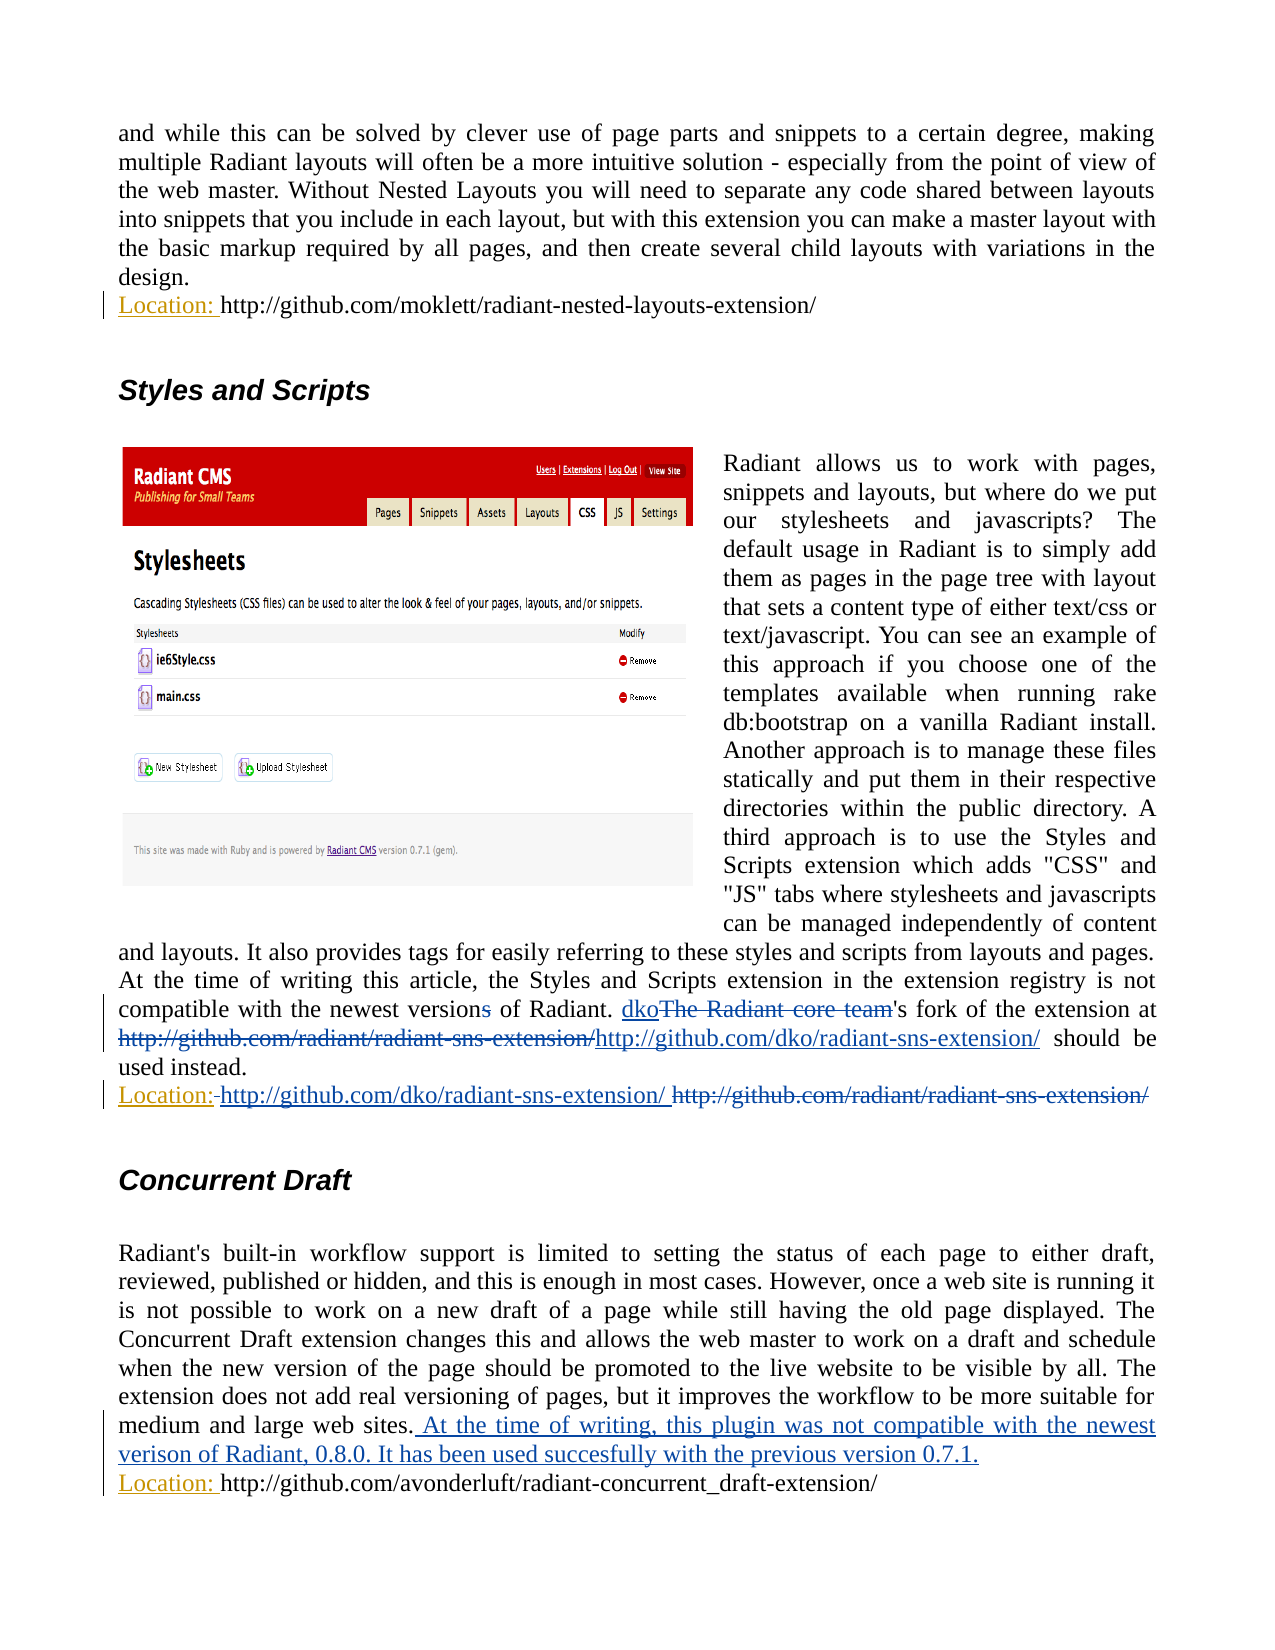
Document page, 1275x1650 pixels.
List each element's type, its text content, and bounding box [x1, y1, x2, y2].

subtitle Styles and Scripts [118, 373, 1157, 407]
text Location: http://github.com/moklett/radiant-nested-layouts-extension/ [118, 291, 1157, 319]
text Location:http://github.com/dko/radiant-sns-extension/ [118, 1080, 1157, 1109]
text and while this can be solved by clever use of page parts and snippets to a certain degree, making multiple Radiant layouts will often be a more intuitive solution - especially from the point of view of the web master. Without Nested Layouts you will need to separate any code shared between layouts into snippets that you include in each layout, but with this extension you can make a master layout with the basic markup required by all pages, and then create several child layouts with variations in the design. [118, 118, 1157, 291]
subtitle Concurrent Draft [118, 1163, 1157, 1196]
text Location: http://github.com/avonderluft/radiant-concurrent_draft-extension/ [118, 1468, 1157, 1496]
picture [122, 447, 693, 893]
text Radiant's built-in workflow support is limited to setting the status of each page to either draft, reviewed, published or hidden, and this is enough in most cases. However, once a web site is running it is not possible to work on a new draft of a page while still having the old page displayed. The Concurrent Draft extension changes this and allows the web master to work on a draft and schedule when the new version of the page should be promoted to the live website to be visible by all. The extension does not add real versioning of pages, but it improves the workflow to be more suitable for medium and large web sites. At the time of writing, this plugin was not compatible with the newest verison of Radiant, 0.8.0. It has been used succesfully with the previous version 0.7.1. [118, 1238, 1157, 1468]
text Radiant allows us to work with pages, snippets and layouts, but where do we put our stylesheets and javascripts? The default usage in Radiant is to simply add them as pages in the page tree with layout that sets a content type of either text/css or text/javascript. You can see an example of this approach if you choose one of the templates available when running rake db:bootstrap on a vanilla Radiant install. Another approach is to manage these files statically and put them in their respective directories within the public directory. A third approach is to use the Styles and Scripts extension which adds "CSS" and "JS" tabs where stylesheets and javascripts can be managed independently of content and layouts. It also provides tags for easily referring to these styles and scripts from layouts and pages. At the time of writing this article, the Styles and Scripts extension in the extension registry is not compatible with the newest version of Radiant. dko's fork of the extension at http://github.com/dko/radiant-sns-extension/ should be used instead. [118, 448, 1157, 1080]
